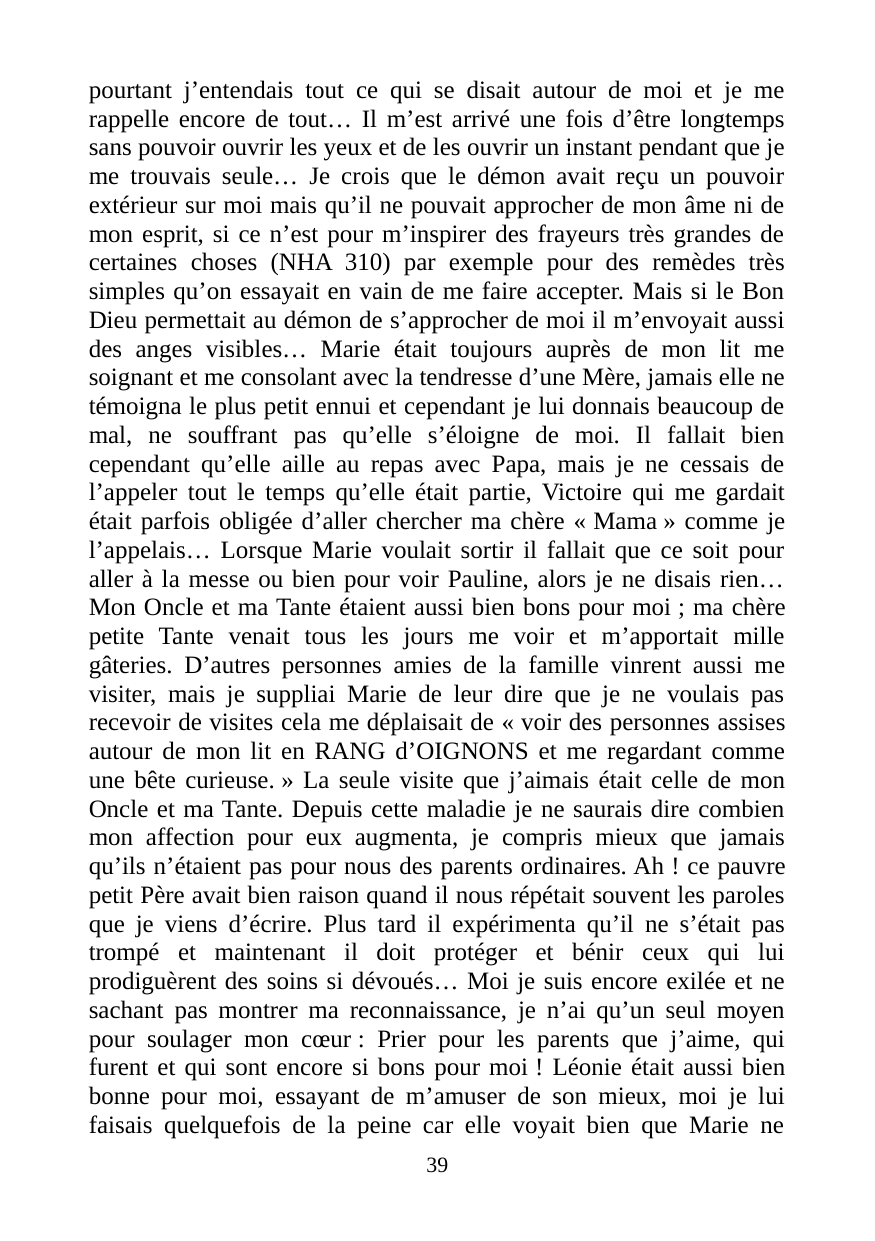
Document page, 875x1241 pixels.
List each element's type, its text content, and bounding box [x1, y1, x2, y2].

text pourtant j’entendais tout ce qui se disait autour de moi et je me rappelle encore de tout… Il m’est arrivé une fois d’être longtemps sans pouvoir ouvrir les yeux et de les ouvrir un instant pendant que je me trouvais seule… Je crois que le démon avait reçu un pouvoir extérieur sur moi mais qu’il ne pouvait approcher de mon âme ni de mon esprit, si ce n’est pour m’inspirer des frayeurs très grandes de certaines choses (NHA 310) par exemple pour des remèdes très simples qu’on essayait en vain de me faire accepter. Mais si le Bon Dieu permettait au démon de s’approcher de moi il m’envoyait aussi des anges visibles… Marie était toujours auprès de mon lit me soignant et me consolant avec la tendresse d’une Mère, jamais elle ne témoigna le plus petit ennui et cependant je lui donnais beaucoup de mal, ne souffrant pas qu’elle s’éloigne de moi. Il fallait bien cependant qu’elle aille au repas avec Papa, mais je ne cessais de l’appeler tout le temps qu’elle était partie, Victoire qui me gardait était parfois obligée d’aller chercher ma chère « Mama » comme je l’appelais… Lorsque Marie voulait sortir il fallait que ce soit pour aller à la messe ou bien pour voir Pauline, alors je ne disais rien… Mon Oncle et ma Tante étaient aussi bien bons pour moi ; ma chère petite Tante venait tous les jours me voir et m’apportait mille gâteries. D’autres personnes amies de la famille vinrent aussi me visiter, mais je suppliai Marie de leur dire que je ne voulais pas recevoir de visites cela me déplaisait de « voir des personnes assises autour de mon lit en RANG d’OIGNONS et me regardant comme une bête curieuse. » La seule visite que j’aimais était celle de mon Oncle et ma Tante. Depuis cette maladie je ne saurais dire combien mon affection pour eux augmenta, je compris mieux que jamais qu’ils n’étaient pas pour nous des parents ordinaires. Ah ! ce pauvre petit Père avait bien raison quand il nous répétait souvent les paroles que je viens d’écrire. Plus tard il expérimenta qu’il ne s’était pas trompé et maintenant il doit protéger et bénir ceux qui lui prodiguèrent des soins si dévoués… Moi je suis encore exilée et ne sachant pas montrer ma reconnaissance, je n’ai qu’un seul moyen pour soulager mon cœur : Prier pour les parents que j’aime, qui furent et qui sont encore si bons pour moi ! Léonie était aussi bien bonne pour moi, essayant de m’amuser de son mieux, moi je lui faisais quelquefois de la peine car elle voyait bien que Marie ne [88, 75, 786, 1139]
